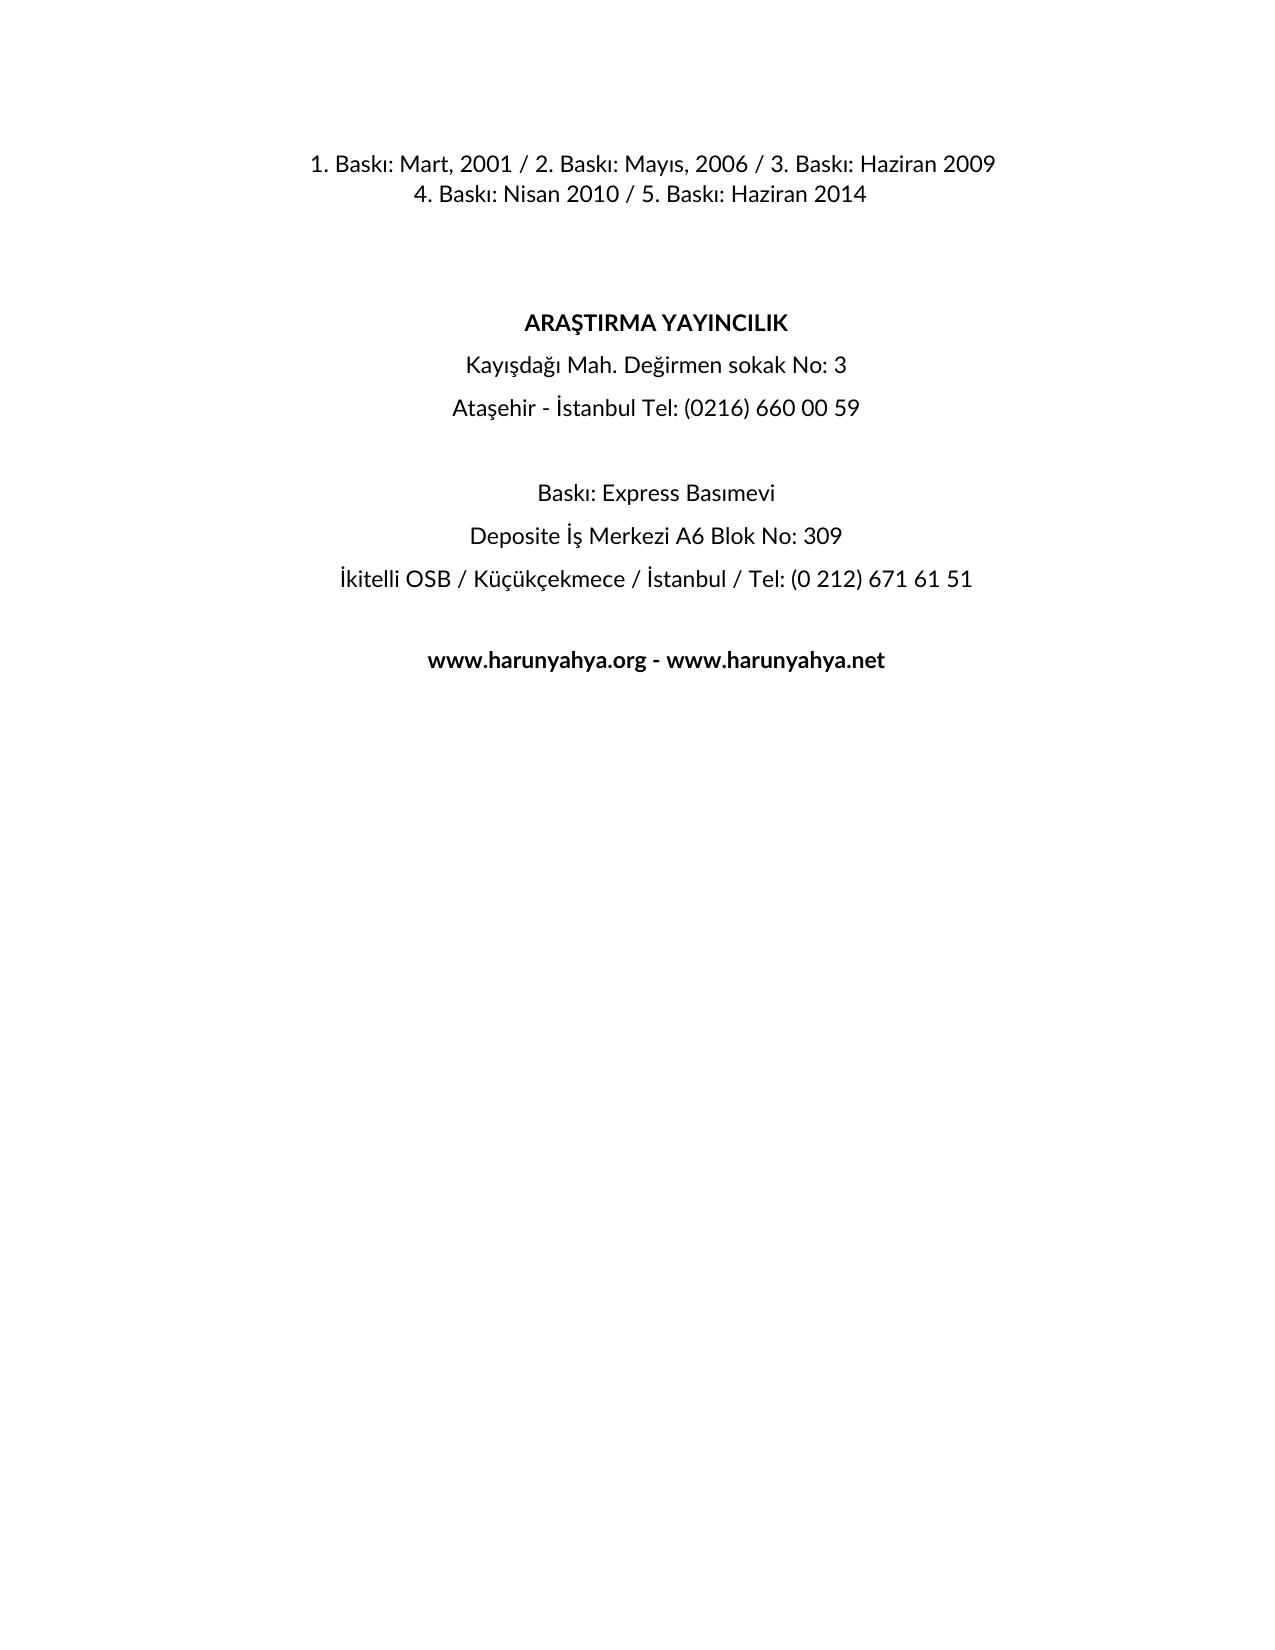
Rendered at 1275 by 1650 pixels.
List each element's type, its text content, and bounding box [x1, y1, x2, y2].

text 1. Baskı: Mart, 2001 / 2. Baskı: Mayıs, 2006 / 3. Baskı: Haziran 2009 4. Baskı: Nisan 2010 / 5. Baskı: Haziran 2014 [75, 150, 1200, 208]
text ARAŞTIRMA YAYINCILIK [75, 308, 1200, 336]
text Deposite İş Merkezi A6 Blok No: 309 [75, 522, 1200, 549]
text İkitelli OSB / Küçükçekmece / İstanbul / Tel: (0 212) 671 61 51 [75, 564, 1200, 592]
text Kayışdağı Mah. Değirmen sokak No: 3 [75, 351, 1200, 378]
text Baskı: Express Basımevi [75, 479, 1200, 507]
text Ataşehir - İstanbul Tel: (0216) 660 00 59 [75, 394, 1200, 421]
text www.harunyahya.org - www.harunyahya.net [75, 646, 1200, 673]
